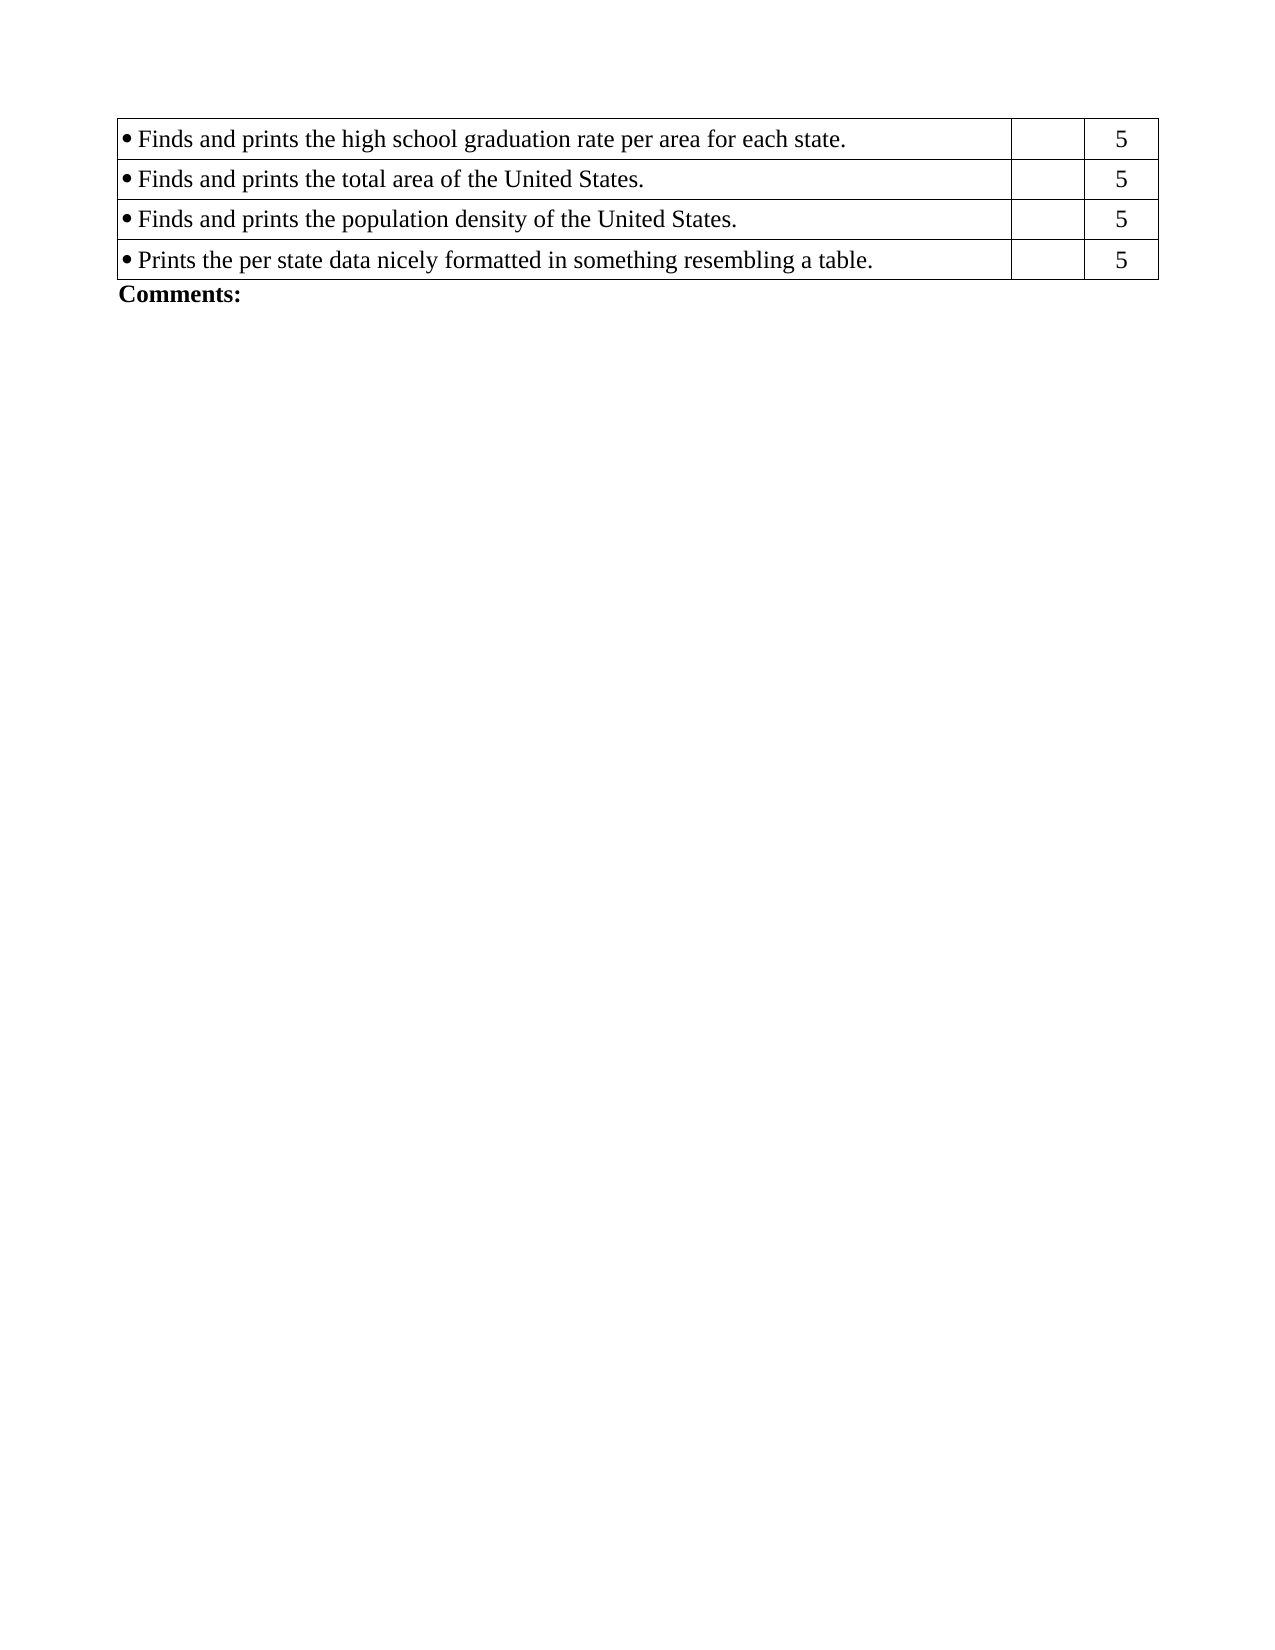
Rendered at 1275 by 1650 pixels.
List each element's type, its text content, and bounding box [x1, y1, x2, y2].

table_cell [1012, 119, 1084, 158]
table_cell [1012, 240, 1084, 279]
table_cell Finds and prints the total area of the United States. [118, 160, 1011, 199]
table_cell [1012, 160, 1084, 199]
table_cell 5 [1085, 160, 1158, 199]
table_cell Prints the per state data nicely formatted in something resembling a table. [118, 240, 1011, 279]
table_cell 5 [1085, 240, 1158, 279]
table_cell 5 [1085, 119, 1158, 158]
table_cell [1012, 200, 1084, 239]
text Comments: [118, 280, 1157, 308]
table_cell 5 [1085, 200, 1158, 239]
table_cell Finds and prints the population density of the United States. [118, 200, 1011, 239]
table_cell Finds and prints the high school graduation rate per area for each state. [118, 119, 1011, 158]
